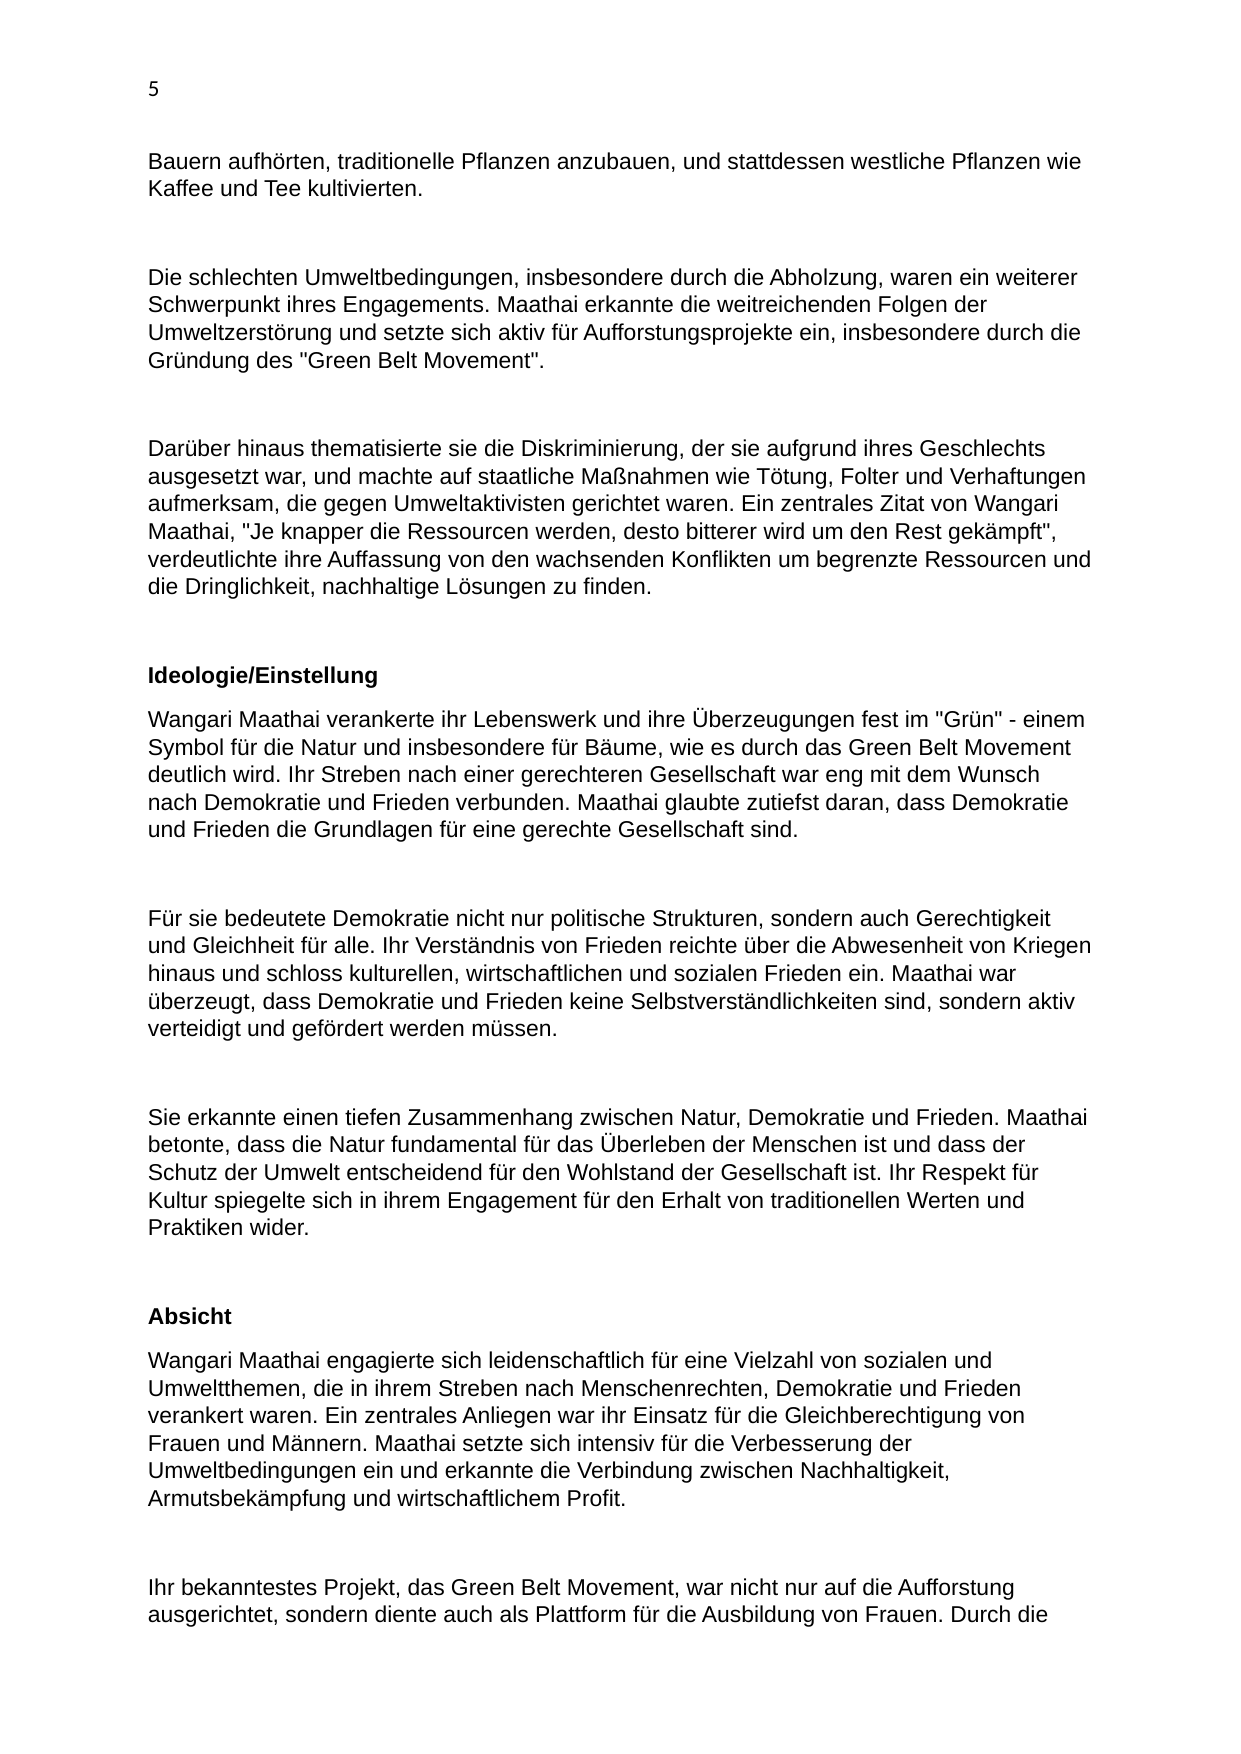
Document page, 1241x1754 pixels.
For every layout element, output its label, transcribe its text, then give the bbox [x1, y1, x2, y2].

text Sie erkannte einen tiefen Zusammenhang zwischen Natur, Demokratie und Frieden. Maathai betonte, dass die Natur fundamental für das Überleben der Menschen ist und dass der Schutz der Umwelt entscheidend für den Wohlstand der Gesellschaft ist. Ihr Respekt für Kultur spiegelte sich in ihrem Engagement für den Erhalt von traditionellen Werten und Praktiken wider. [148, 1104, 1093, 1241]
text Ihr bekanntestes Projekt, das Green Belt Movement, war nicht nur auf die Aufforstung ausgerichtet, sondern diente auch als Plattform für die Ausbildung von Frauen. Durch die [148, 1574, 1093, 1628]
text Für sie bedeutete Demokratie nicht nur politische Strukturen, sondern auch Gerechtigkeit und Gleichheit für alle. Ihr Verständnis von Frieden reichte über die Abwesenheit von Kriegen hinaus und schloss kulturellen, wirtschaftlichen und sozialen Frieden ein. Maathai war überzeugt, dass Demokratie und Frieden keine Selbstverständlichkeiten sind, sondern aktiv verteidigt und gefördert werden müssen. [148, 905, 1093, 1042]
text Die schlechten Umweltbedingungen, insbesondere durch die Abholzung, waren ein weiterer Schwerpunkt ihres Engagements. Maathai erkannte die weitreichenden Folgen der Umweltzerstörung und setzte sich aktiv für Aufforstungsprojekte ein, insbesondere durch die Gründung des "Green Belt Movement". [148, 264, 1093, 373]
text Wangari Maathai verankerte ihr Lebenswerk und ihre Überzeugungen fest im "Grün" - einem Symbol für die Natur und insbesondere für Bäume, wie es durch das Green Belt Movement deutlich wird. Ihr Streben nach einer gerechteren Gesellschaft war eng mit dem Wunsch nach Demokratie und Frieden verbunden. Maathai glaubte zutiefst daran, dass Demokratie und Frieden die Grundlagen für eine gerechte Gesellschaft sind. [148, 706, 1093, 843]
text Darüber hinaus thematisierte sie die Diskriminierung, der sie aufgrund ihres Geschlechts ausgesetzt war, und machte auf staatliche Maßnahmen wie Tötung, Folter und Verhaftungen aufmerksam, die gegen Umweltaktivisten gerichtet waren. Ein zentrales Zitat von Wangari Maathai, "Je knapper die Ressourcen werden, desto bitterer wird um den Rest gekämpft", verdeutlichte ihre Auffassung von den wachsenden Konflikten um begrenzte Ressourcen und die Dringlichkeit, nachhaltige Lösungen zu finden. [148, 435, 1093, 599]
text Absicht [148, 1303, 1093, 1329]
text Ideologie/Einstellung [148, 662, 1093, 688]
text Wangari Maathai engagierte sich leidenschaftlich für eine Vielzahl von sozialen und Umweltthemen, die in ihrem Streben nach Menschenrechten, Demokratie und Frieden verankert waren. Ein zentrales Anliegen war ihr Einsatz für die Gleichberechtigung von Frauen und Männern. Maathai setzte sich intensiv für die Verbesserung der Umweltbedingungen ein und erkannte die Verbindung zwischen Nachhaltigkeit, Armutsbekämpfung und wirtschaftlichem Profit. [148, 1347, 1093, 1511]
text Bauern aufhörten, traditionelle Pflanzen anzubauen, und stattdessen westliche Pflanzen wie Kaffee und Tee kultivierten. [148, 148, 1093, 202]
